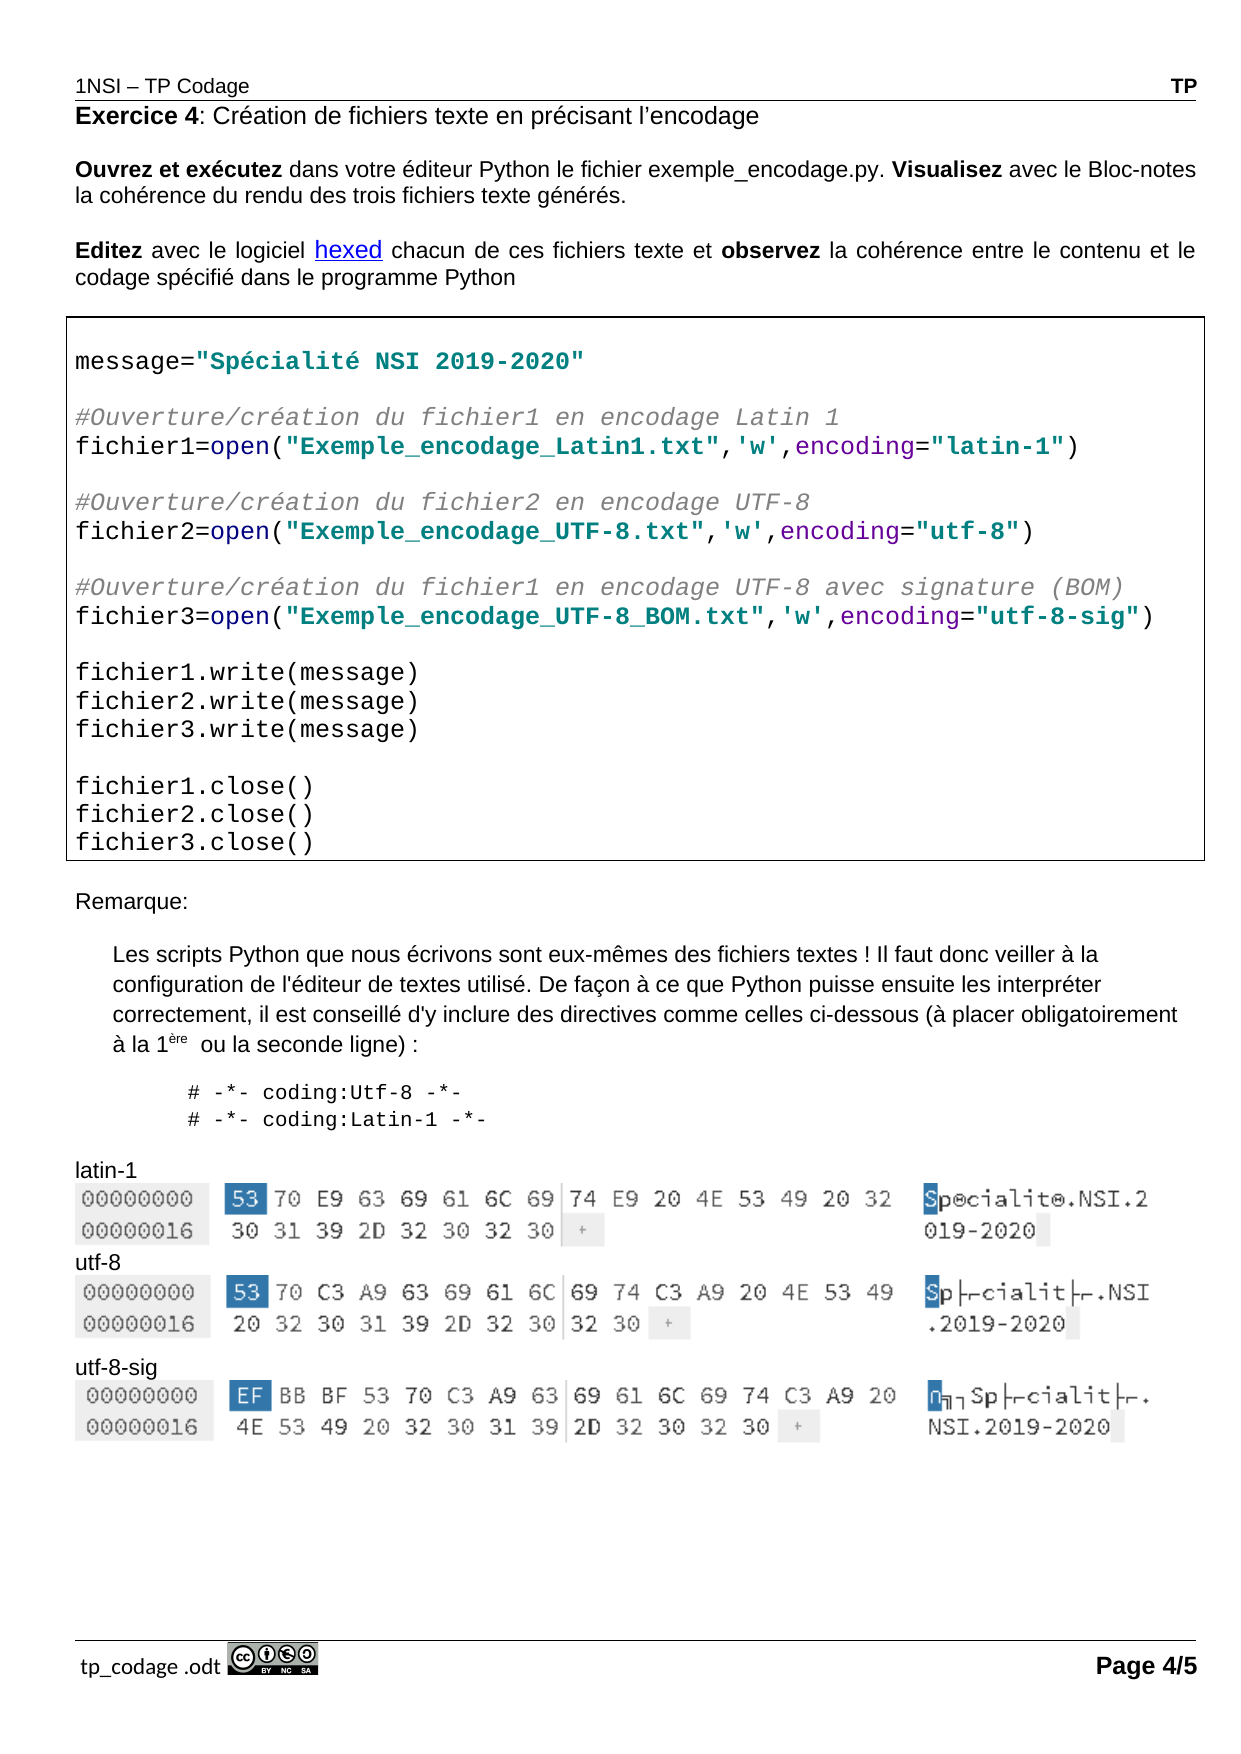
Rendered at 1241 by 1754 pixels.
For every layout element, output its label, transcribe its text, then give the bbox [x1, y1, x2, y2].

text latin-1 [75, 1157, 1196, 1184]
text Ouvrez et exécutez dans votre éditeur Python le fichier exemple_encodage.py. Visualisez avec le Bloc-notes la cohérence du rendu des trois fichiers texte générés. [75, 156, 1196, 209]
list # -*- coding:Utf-8 -*- [187, 1082, 1196, 1106]
text utf-8 [75, 1249, 1196, 1276]
text Les scripts Python que nous écrivons sont eux-mêmes des fichiers textes ! Il faut donc veiller à la configuration de l'éditeur de textes utilisé. De façon à ce que Python puisse ensuite les interpréter correctement, il est conseillé d'y inclure des directives comme celles ci-dessous (à placer obligatoirement à la 1ère ou la seconde ligne) : [112, 941, 1196, 1057]
text message="Spécialité NSI 2019-2020" #Ouverture/création du fichier1 en encodage Latin 1 fichier1=open("Exemple_encodage_Latin1.txt",'w',encoding="latin-1") #Ouverture/création du fichier2 en encodage UTF-8 fichier2=open("Exemple_encodage_UTF-8.txt",'w',encoding="utf-8") #Ouverture/création du fichier1 en encodage UTF-8 avec signature (BOM) fichier3=open("Exemple_encodage_UTF-8_BOM.txt",'w',encoding="utf-8-sig") fichier1.write(message) fichier2.write(message) fichier3.write(message) fichier1.close() fichier2.close() fichier3.close() [67, 345, 1204, 860]
picture [75, 1380, 1161, 1449]
picture [75, 1275, 1174, 1354]
text utf-8-sig [75, 1354, 1196, 1380]
text Editez avec le logiciel hexed chacun de ces fichiers texte et observez la cohérence entre le contenu et le codage spécifié dans le programme Python [75, 235, 1196, 290]
text Remarque: [75, 888, 1196, 914]
picture [75, 1183, 1160, 1250]
list # -*- coding:Latin-1 -*- [187, 1109, 1196, 1133]
text Exercice 4: Création de fichiers texte en précisant l’encodage [75, 101, 1196, 129]
picture [227, 1642, 319, 1675]
